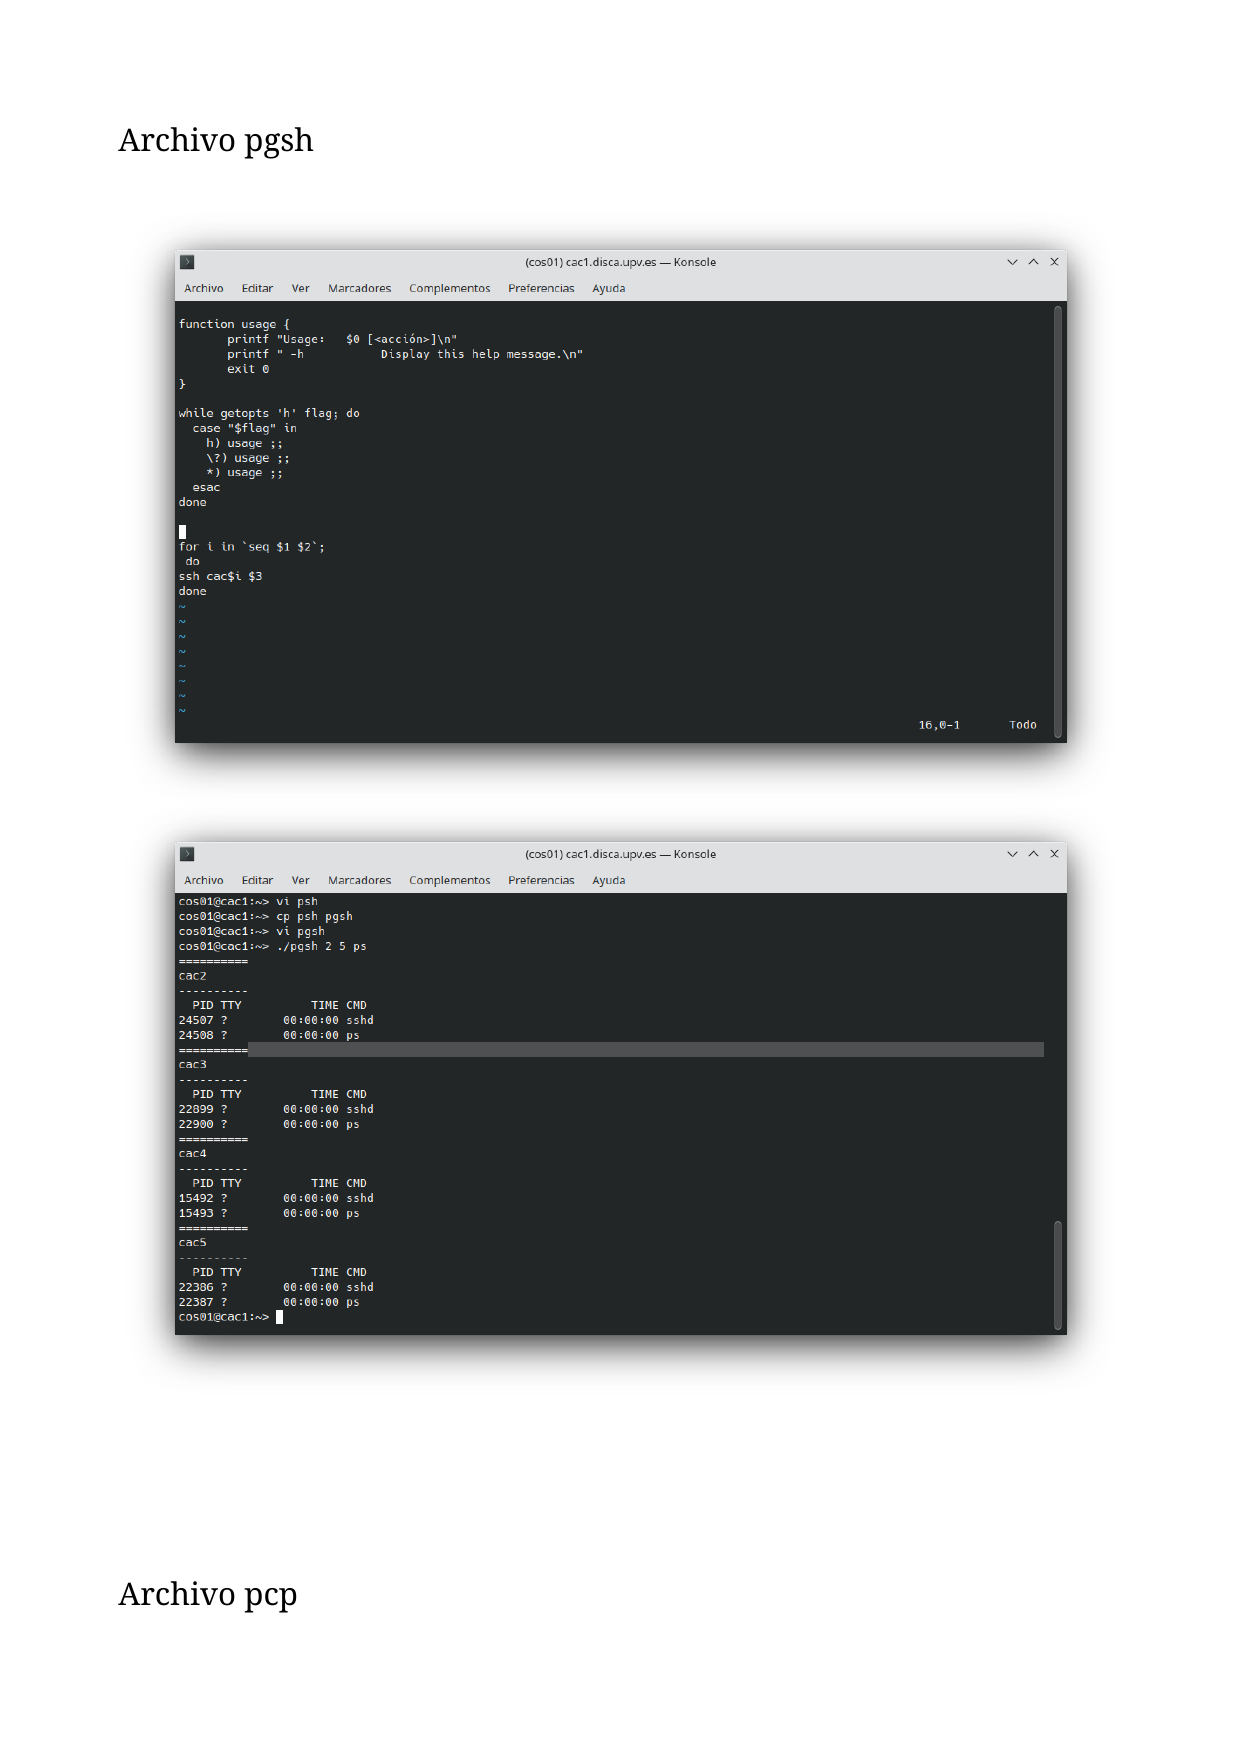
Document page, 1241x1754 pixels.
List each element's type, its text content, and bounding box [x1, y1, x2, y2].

text Archivo pgsh [118, 118, 1122, 161]
picture [118, 203, 1123, 1402]
text Archivo pcp [118, 1572, 1122, 1615]
